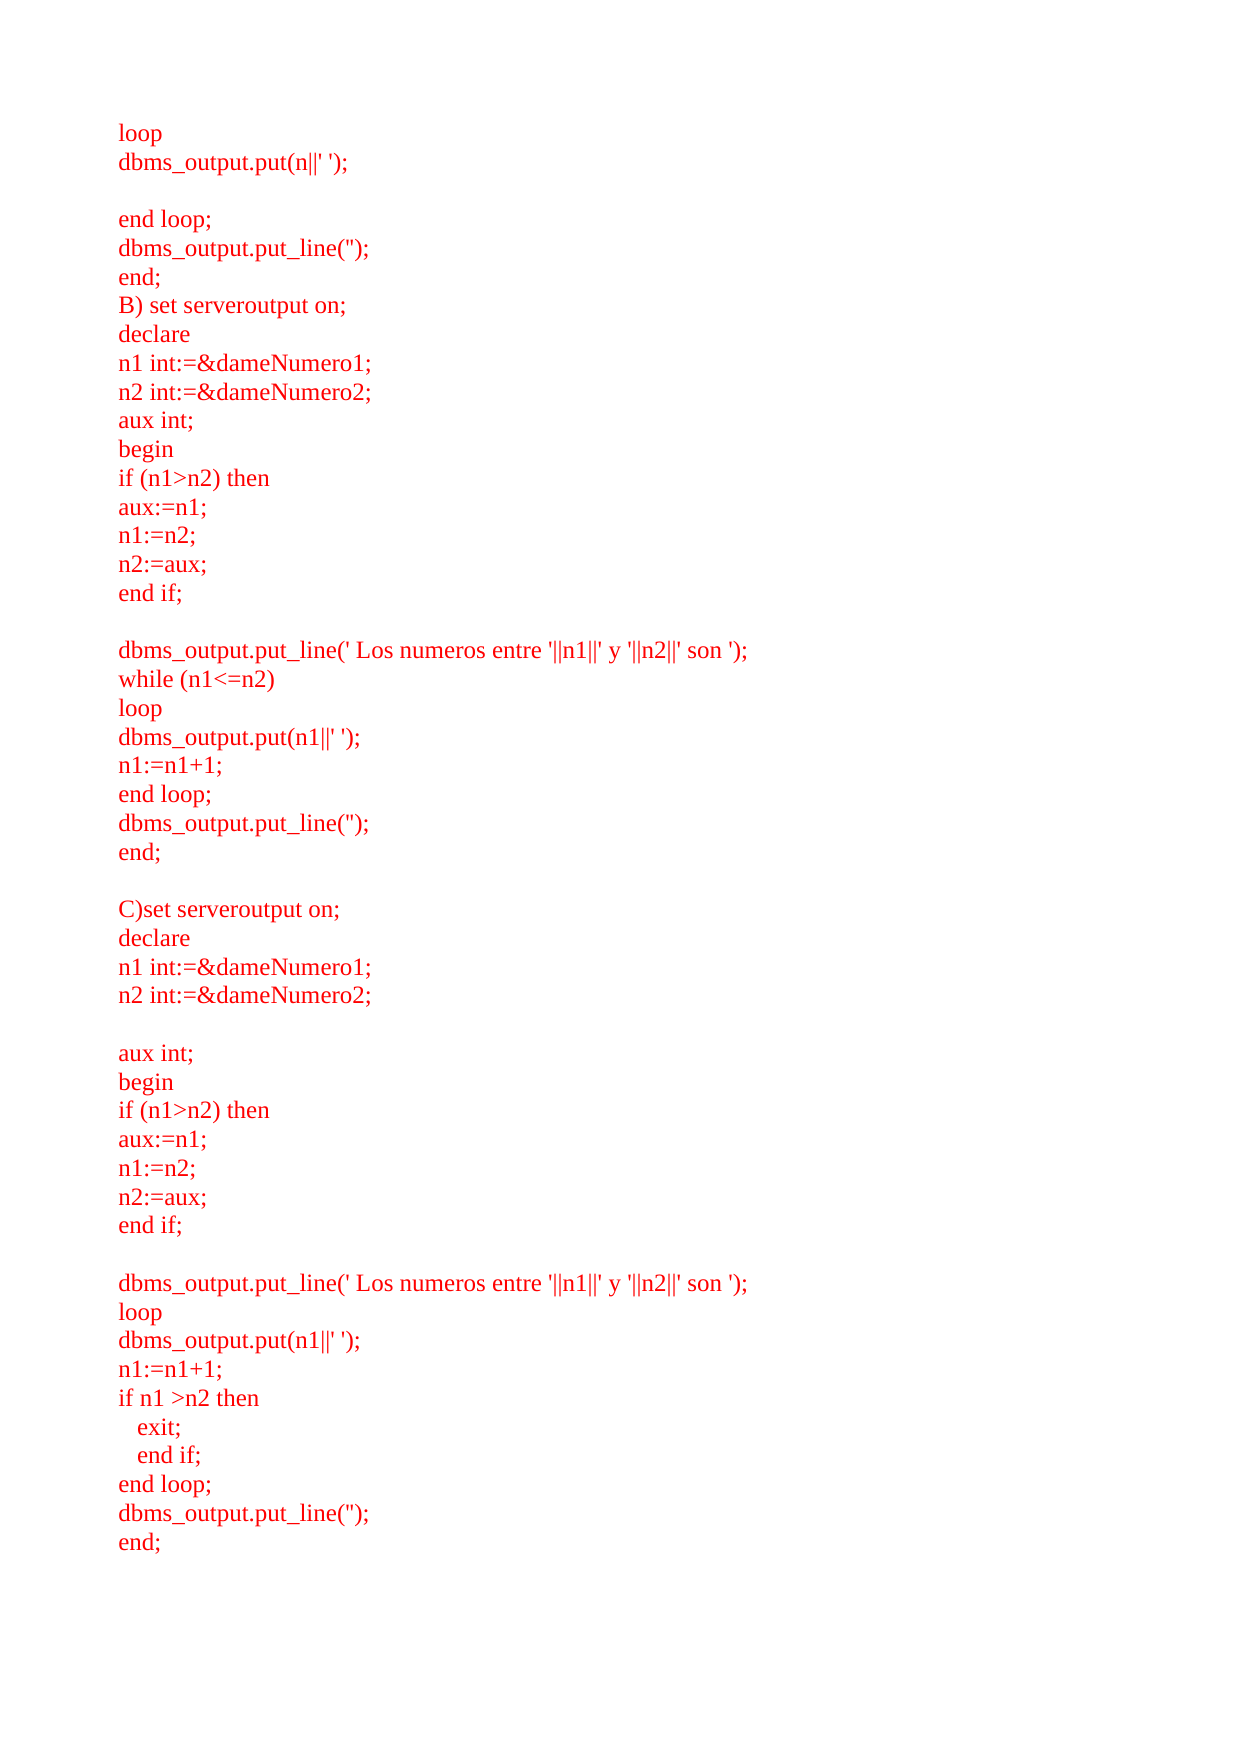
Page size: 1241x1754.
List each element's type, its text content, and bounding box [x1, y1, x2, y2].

text loop [118, 693, 1122, 722]
text n1:=n2; [118, 521, 1122, 549]
text B) set serveroutput on; [118, 291, 1122, 319]
text dbms_output.put_line(''); [118, 233, 1122, 262]
text end if; [118, 1211, 1122, 1239]
text dbms_output.put_line(' Los numeros entre '||n1||' y '||n2||' son '); [118, 636, 1122, 664]
text end; [118, 837, 1122, 866]
text if (n1>n2) then [118, 463, 1122, 492]
text n2:=aux; [118, 1182, 1122, 1211]
text n1:=n1+1; [118, 1354, 1122, 1383]
text dbms_output.put_line(''); [118, 808, 1122, 837]
text end loop; [118, 779, 1122, 808]
text aux:=n1; [118, 492, 1122, 521]
text dbms_output.put_line(' Los numeros entre '||n1||' y '||n2||' son '); [118, 1268, 1122, 1297]
text loop [118, 1297, 1122, 1326]
text exit; [118, 1412, 1122, 1441]
text if (n1>n2) then [118, 1096, 1122, 1124]
text dbms_output.put_line(''); [118, 1498, 1122, 1527]
text n2 int:=&dameNumero2; [118, 377, 1122, 406]
text C)set serveroutput on; [118, 894, 1122, 923]
text end loop; [118, 204, 1122, 233]
text declare [118, 923, 1122, 952]
text dbms_output.put(n1||' '); [118, 1326, 1122, 1354]
text declare [118, 319, 1122, 348]
text end loop; [118, 1469, 1122, 1498]
text while (n1<=n2) [118, 664, 1122, 693]
text aux int; [118, 1038, 1122, 1067]
text loop [118, 118, 1122, 147]
text end if; [118, 1441, 1122, 1469]
text dbms_output.put(n||' '); [118, 147, 1122, 176]
text begin [118, 434, 1122, 463]
text end; [118, 262, 1122, 291]
text dbms_output.put(n1||' '); [118, 722, 1122, 751]
text end; [118, 1527, 1122, 1556]
text if n1 >n2 then [118, 1383, 1122, 1412]
text begin [118, 1067, 1122, 1096]
text n1 int:=&dameNumero1; [118, 348, 1122, 377]
text n2:=aux; [118, 549, 1122, 578]
text n2 int:=&dameNumero2; [118, 981, 1122, 1009]
text aux:=n1; [118, 1124, 1122, 1153]
text n1:=n2; [118, 1153, 1122, 1182]
text n1:=n1+1; [118, 751, 1122, 779]
text end if; [118, 578, 1122, 607]
text n1 int:=&dameNumero1; [118, 952, 1122, 981]
text aux int; [118, 406, 1122, 434]
